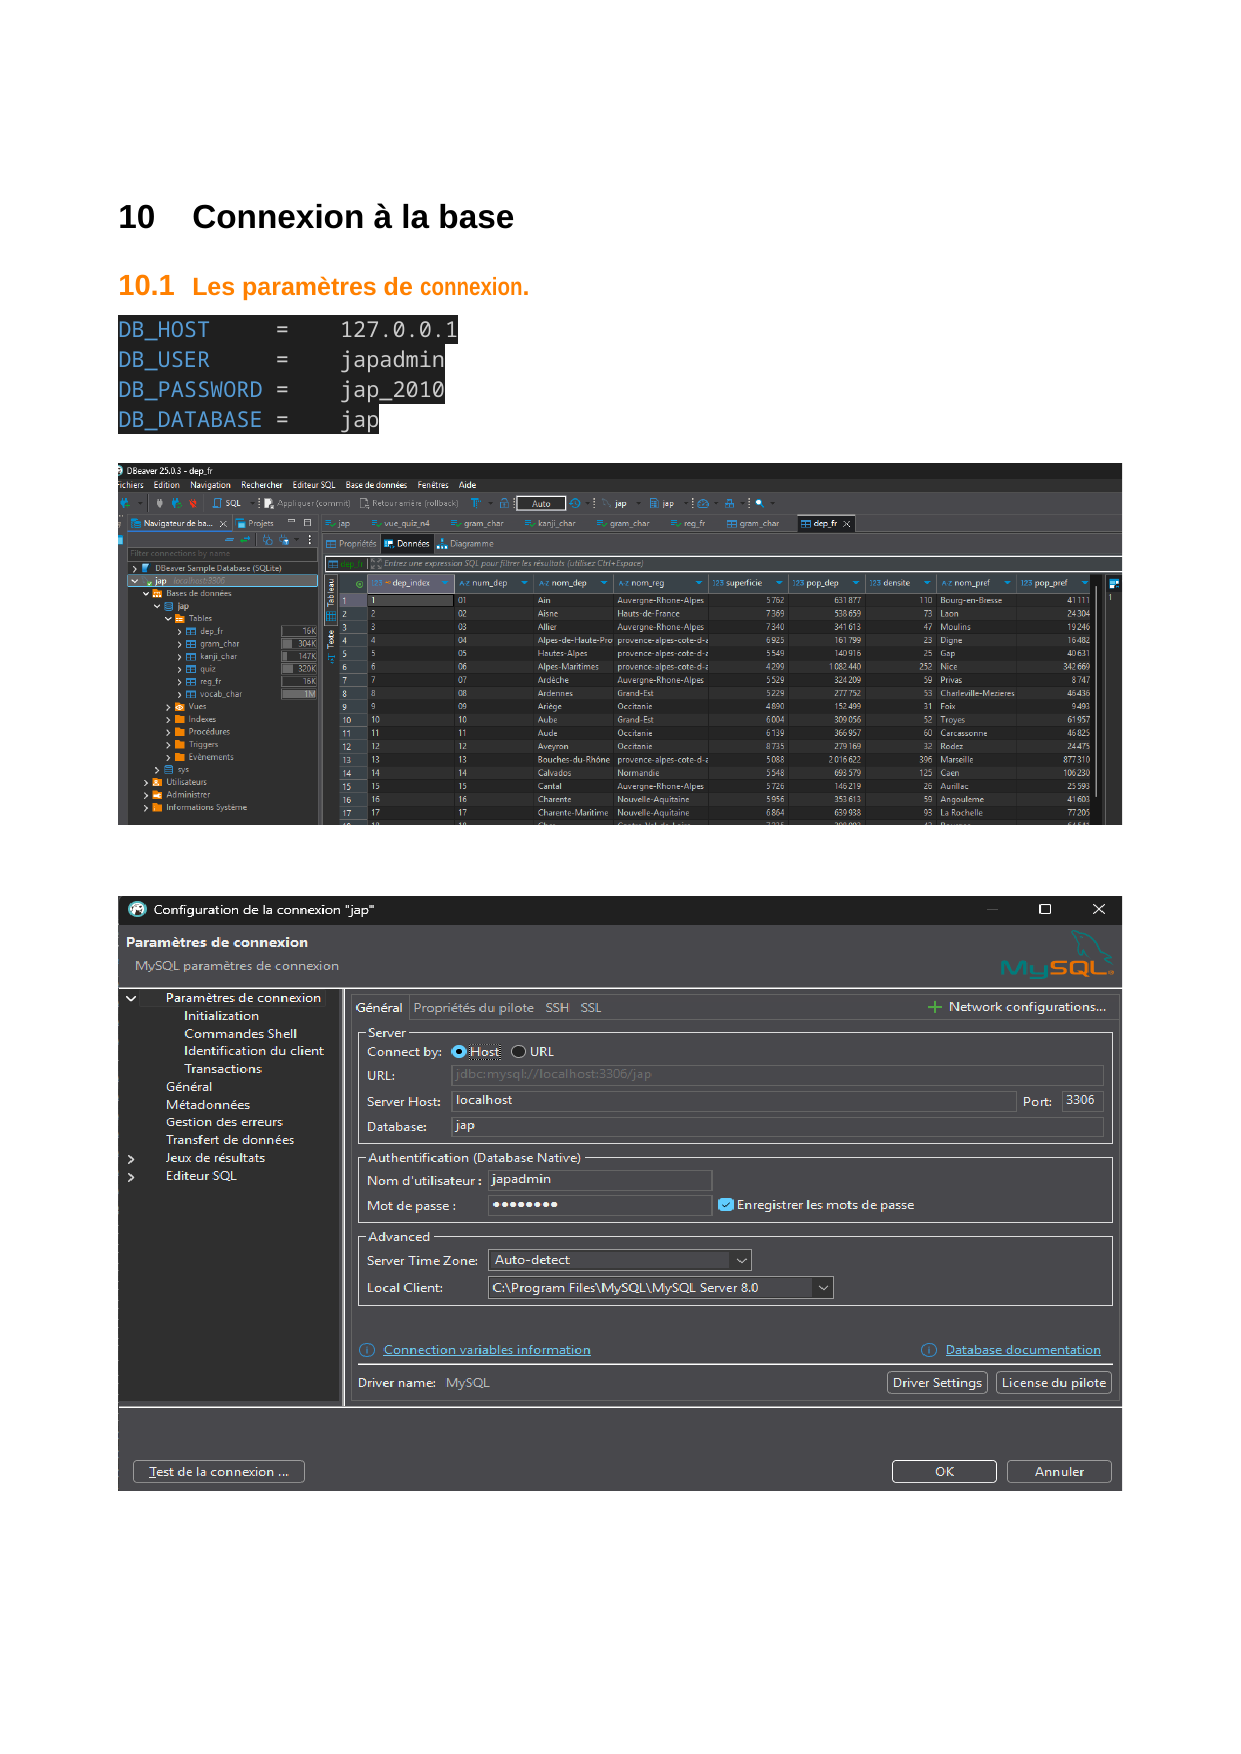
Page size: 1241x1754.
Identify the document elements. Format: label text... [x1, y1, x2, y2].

text DB_USER = japadmin [118, 344, 1122, 374]
subtitle Connexion à la base [118, 197, 1122, 235]
text DB_HOST = 127.0.0.1 [118, 314, 1122, 344]
text DB_DATABASE = jap [118, 404, 1122, 434]
subtitle Les paramètres de connexion. [118, 268, 1122, 302]
picture [118, 463, 1123, 825]
picture [118, 896, 1123, 1491]
text DB_PASSWORD = jap_2010 [118, 374, 1122, 404]
